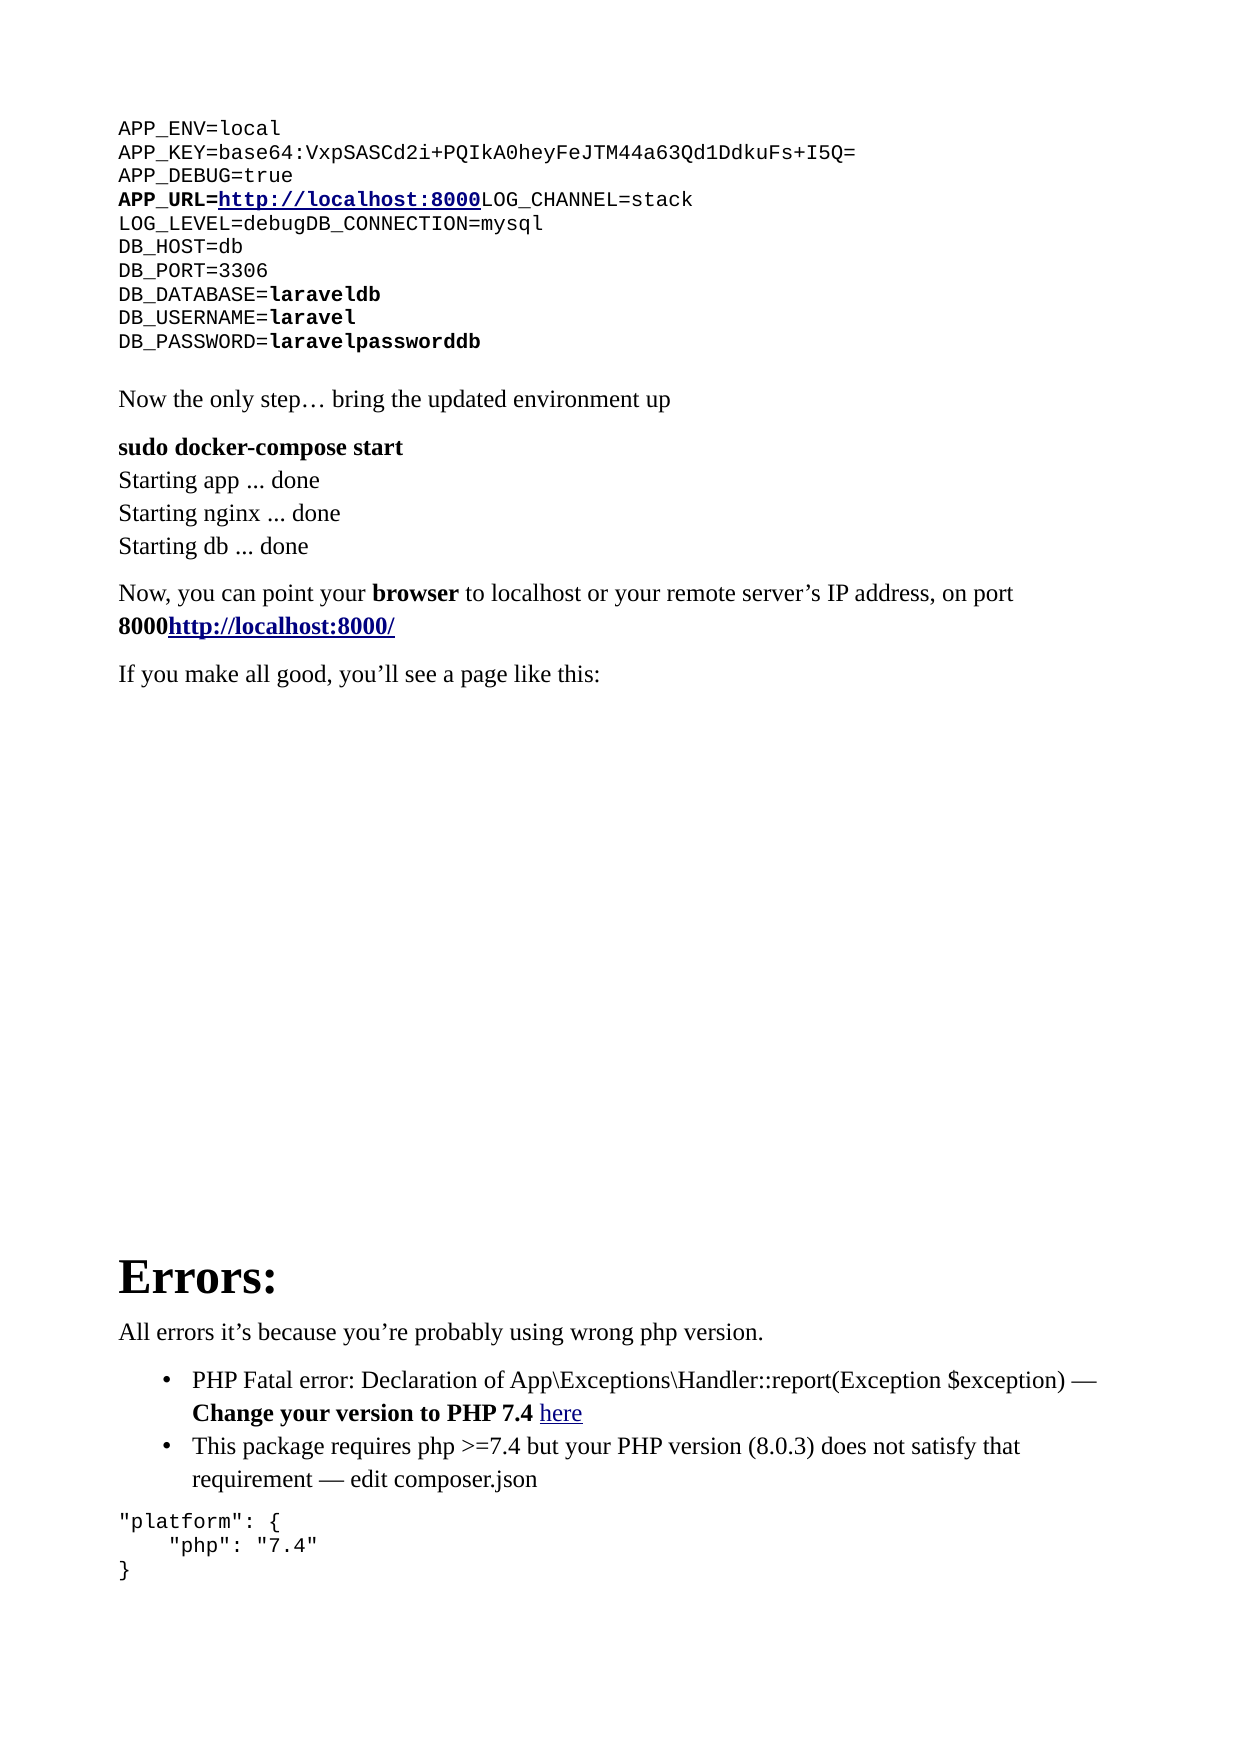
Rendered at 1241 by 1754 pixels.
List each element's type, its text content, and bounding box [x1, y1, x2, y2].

text DB_PORT=3306 [118, 260, 1122, 284]
text All errors it’s because you’re probably using wrong php version. [118, 1317, 1122, 1346]
subtitle Errors: [118, 1247, 1122, 1305]
text Now the only step… bring the updated environment up [118, 384, 1122, 413]
text LOG_LEVEL=debugDB_CONNECTION=mysql [118, 213, 1122, 236]
text DB_PASSWORD=laravelpassworddb [118, 331, 1122, 354]
list PHP Fatal error: Declaration of App\Exceptions\Handler::report(Exception $exception) — Change your version to PHP 7.4 here [162, 1365, 1122, 1427]
text DB_DATABASE=laraveldb [118, 284, 1122, 307]
text APP_ENV=local [118, 118, 1122, 142]
text APP_KEY=base64:VxpSASCd2i+PQIkA0heyFeJTM44a63Qd1DdkuFs+I5Q= [118, 142, 1122, 165]
text APP_DEBUG=true [118, 165, 1122, 189]
list This package requires php >=7.4 but your PHP version (8.0.3) does not satisfy that requirement — edit composer.json [162, 1431, 1122, 1493]
text } [118, 1559, 1122, 1582]
text DB_HOST=db [118, 236, 1122, 260]
text Now, you can point your browser to localhost or your remote server’s IP address, on port 8000http://localhost:8000/ [118, 578, 1122, 640]
text sudo docker-compose start Starting app ... done Starting nginx ... done Starting db ... done [118, 432, 1122, 559]
text "platform": { [118, 1512, 1122, 1535]
text If you make all good, you’ll see a page like this: [118, 659, 1122, 688]
text "php": "7.4" [118, 1535, 1122, 1559]
text APP_URL=http://localhost:8000LOG_CHANNEL=stack [118, 189, 1122, 213]
text DB_USERNAME=laravel [118, 307, 1122, 331]
